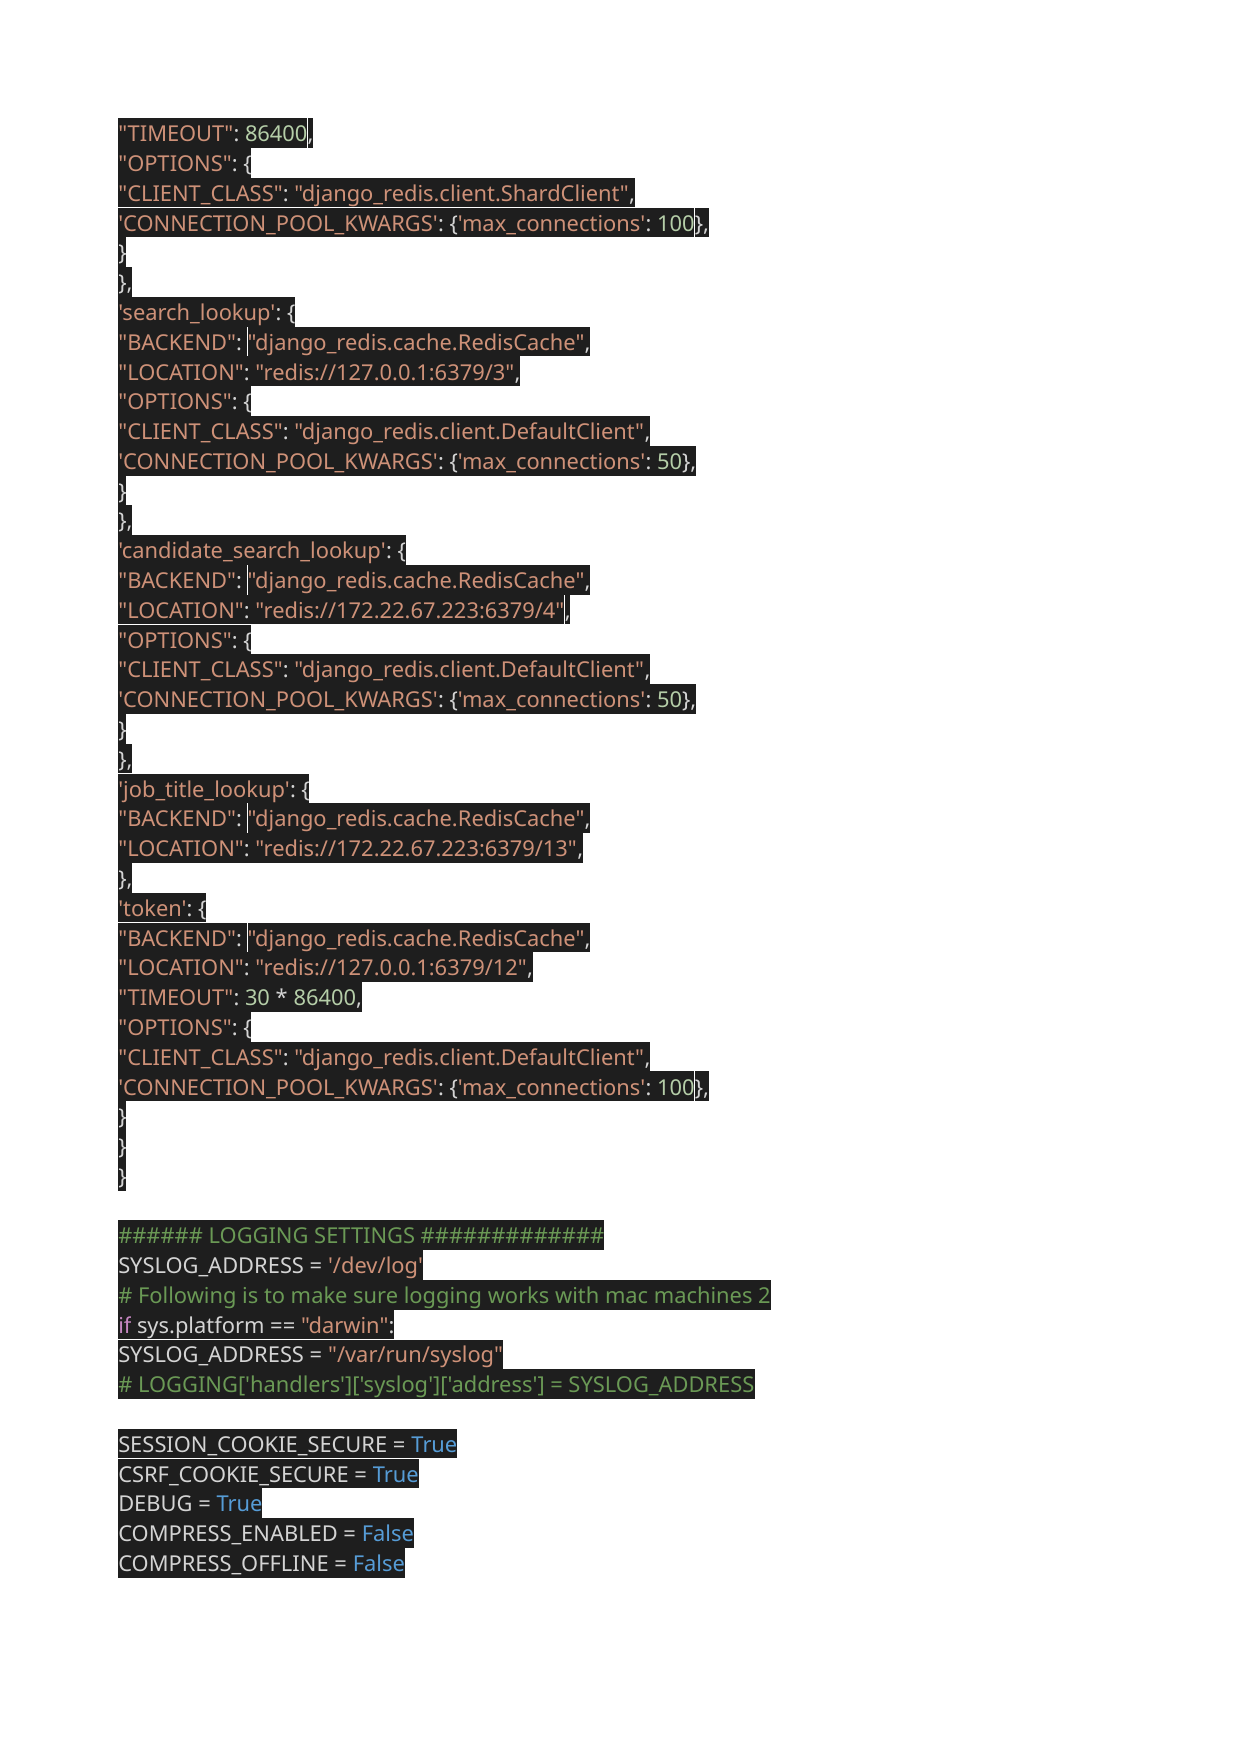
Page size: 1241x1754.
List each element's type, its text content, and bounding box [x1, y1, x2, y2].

text DEBUG = True [118, 1488, 1122, 1518]
text ###### LOGGING SETTINGS ############# [118, 1220, 1122, 1250]
text SYSLOG_ADDRESS = '/dev/log' [118, 1250, 1122, 1280]
text # LOGGING['handlers']['syslog']['address'] = SYSLOG_ADDRESS [118, 1369, 1122, 1399]
text 'candidate_search_lookup': { [118, 535, 1122, 565]
text } [118, 1131, 1122, 1161]
text 'CONNECTION_POOL_KWARGS': {'max_connections': 50}, [118, 684, 1122, 714]
text COMPRESS_ENABLED = False [118, 1518, 1122, 1548]
text 'CONNECTION_POOL_KWARGS': {'max_connections': 100}, [118, 1071, 1122, 1101]
text "CLIENT_CLASS": "django_redis.client.ShardClient", [118, 178, 1122, 207]
text }, [118, 744, 1122, 773]
text }, [118, 267, 1122, 297]
text 'CONNECTION_POOL_KWARGS': {'max_connections': 100}, [118, 207, 1122, 237]
text "BACKEND": "django_redis.cache.RedisCache", [118, 327, 1122, 356]
text } [118, 237, 1122, 267]
text "TIMEOUT": 30 * 86400, [118, 982, 1122, 1012]
text 'search_lookup': { [118, 297, 1122, 327]
text "LOCATION": "redis://127.0.0.1:6379/3", [118, 356, 1122, 386]
text if sys.platform == "darwin": [118, 1310, 1122, 1339]
text "BACKEND": "django_redis.cache.RedisCache", [118, 565, 1122, 595]
text "TIMEOUT": 86400, [118, 118, 1122, 148]
text "OPTIONS": { [118, 148, 1122, 178]
text "LOCATION": "redis://172.22.67.223:6379/13", [118, 833, 1122, 863]
text "CLIENT_CLASS": "django_redis.client.DefaultClient", [118, 654, 1122, 684]
text "LOCATION": "redis://127.0.0.1:6379/12", [118, 952, 1122, 982]
text } [118, 714, 1122, 744]
text "LOCATION": "redis://172.22.67.223:6379/4", [118, 595, 1122, 624]
text "CLIENT_CLASS": "django_redis.client.DefaultClient", [118, 1042, 1122, 1071]
text "BACKEND": "django_redis.cache.RedisCache", [118, 803, 1122, 833]
text "OPTIONS": { [118, 1012, 1122, 1042]
text }, [118, 863, 1122, 893]
text "CLIENT_CLASS": "django_redis.client.DefaultClient", [118, 416, 1122, 446]
text SYSLOG_ADDRESS = "/var/run/syslog" [118, 1339, 1122, 1369]
text CSRF_COOKIE_SECURE = True [118, 1458, 1122, 1488]
text } [118, 1101, 1122, 1131]
text 'token': { [118, 893, 1122, 922]
text COMPRESS_OFFLINE = False [118, 1548, 1122, 1578]
text } [118, 476, 1122, 505]
text } [118, 1161, 1122, 1191]
text "OPTIONS": { [118, 386, 1122, 416]
text }, [118, 505, 1122, 535]
text 'job_title_lookup': { [118, 773, 1122, 803]
text 'CONNECTION_POOL_KWARGS': {'max_connections': 50}, [118, 446, 1122, 476]
text # Following is to make sure logging works with mac machines 2 [118, 1280, 1122, 1310]
text SESSION_COOKIE_SECURE = True [118, 1429, 1122, 1458]
text "OPTIONS": { [118, 624, 1122, 654]
text "BACKEND": "django_redis.cache.RedisCache", [118, 922, 1122, 952]
